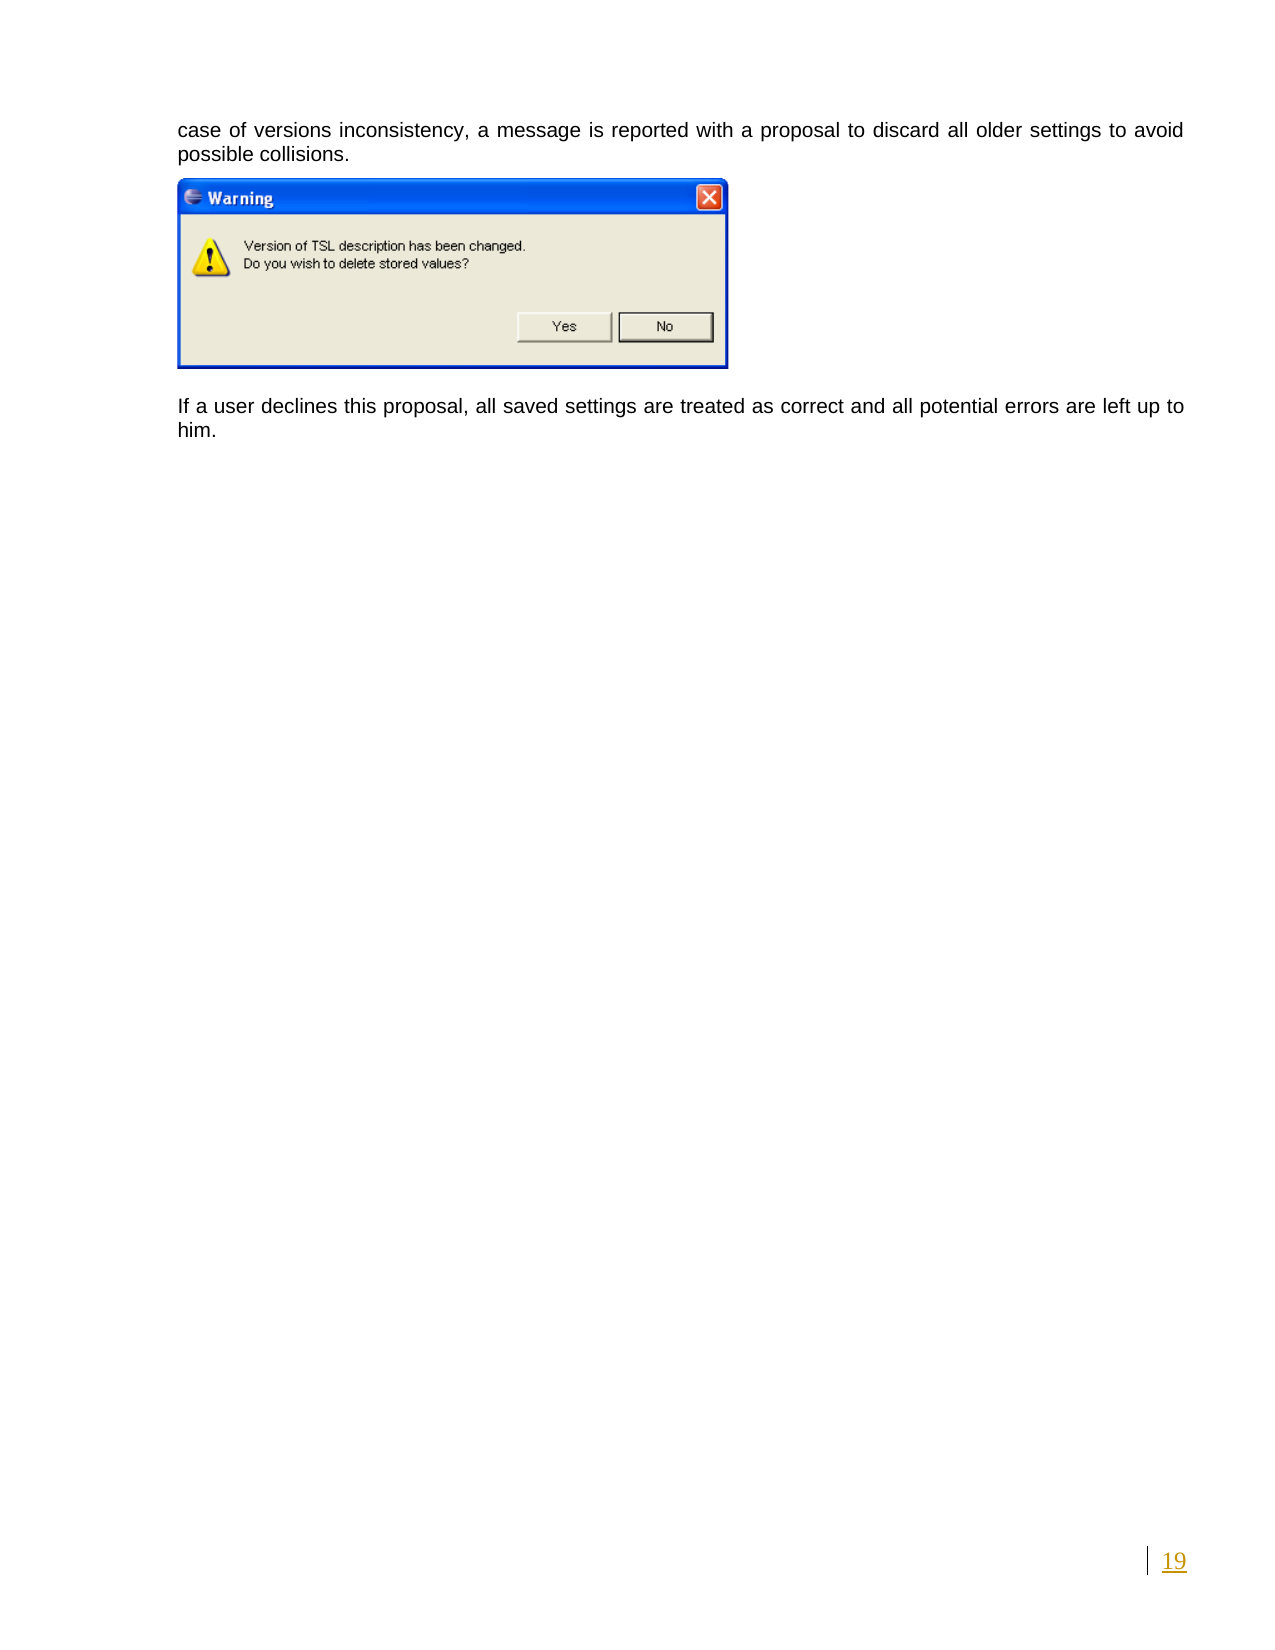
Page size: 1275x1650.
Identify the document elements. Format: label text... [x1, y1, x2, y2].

text If a user declines this proposal, all saved settings are treated as correct and all potential errors are left up to him. [177, 393, 1186, 441]
picture [177, 178, 729, 369]
text case of versions inconsistency, a message is reported with a proposal to discard all older settings to avoid possible collisions. [177, 118, 1186, 166]
